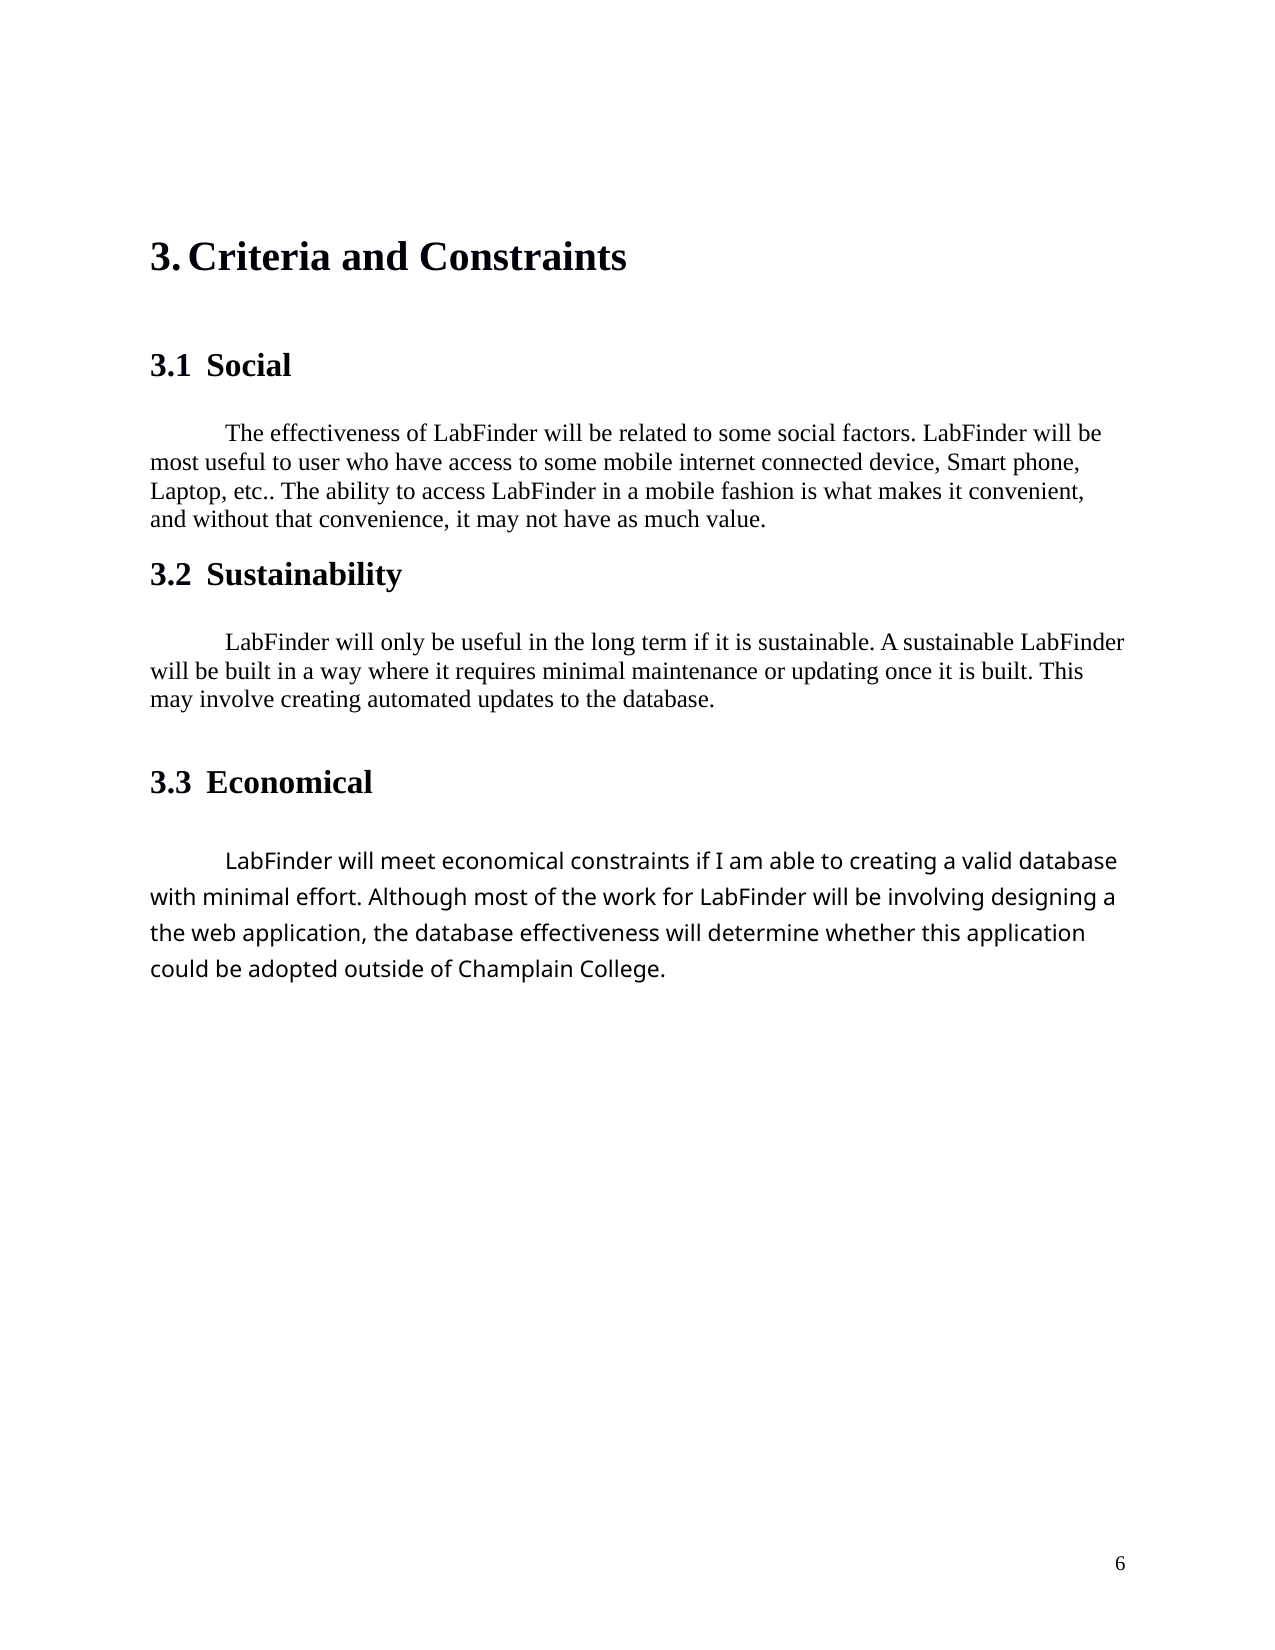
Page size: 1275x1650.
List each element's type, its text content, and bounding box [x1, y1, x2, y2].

subtitle Social [150, 346, 1125, 384]
text The effectiveness of LabFinder will be related to some social factors. LabFinder will be most useful to user who have access to some mobile internet connected device, Smart phone, Laptop, etc.. The ability to access LabFinder in a mobile fashion is what makes it convenient, and without that convenience, it may not have as much value. [150, 418, 1125, 533]
subtitle Sustainability [150, 554, 1125, 592]
subtitle Criteria and Constraints [150, 231, 1125, 279]
subtitle Economical [150, 763, 1125, 801]
text LabFinder will meet economical constraints if I am able to creating a valid database with minimal effort. Although most of the work for LabFinder will be involving designing a the web application, the database effectiveness will determine whether this application could be adopted outside of Champlain College. [150, 845, 1125, 984]
text LabFinder will only be useful in the long term if it is sustainable. A sustainable LabFinder will be built in a way where it requires minimal maintenance or updating once it is built. This may involve creating automated updates to the database. [150, 627, 1125, 713]
